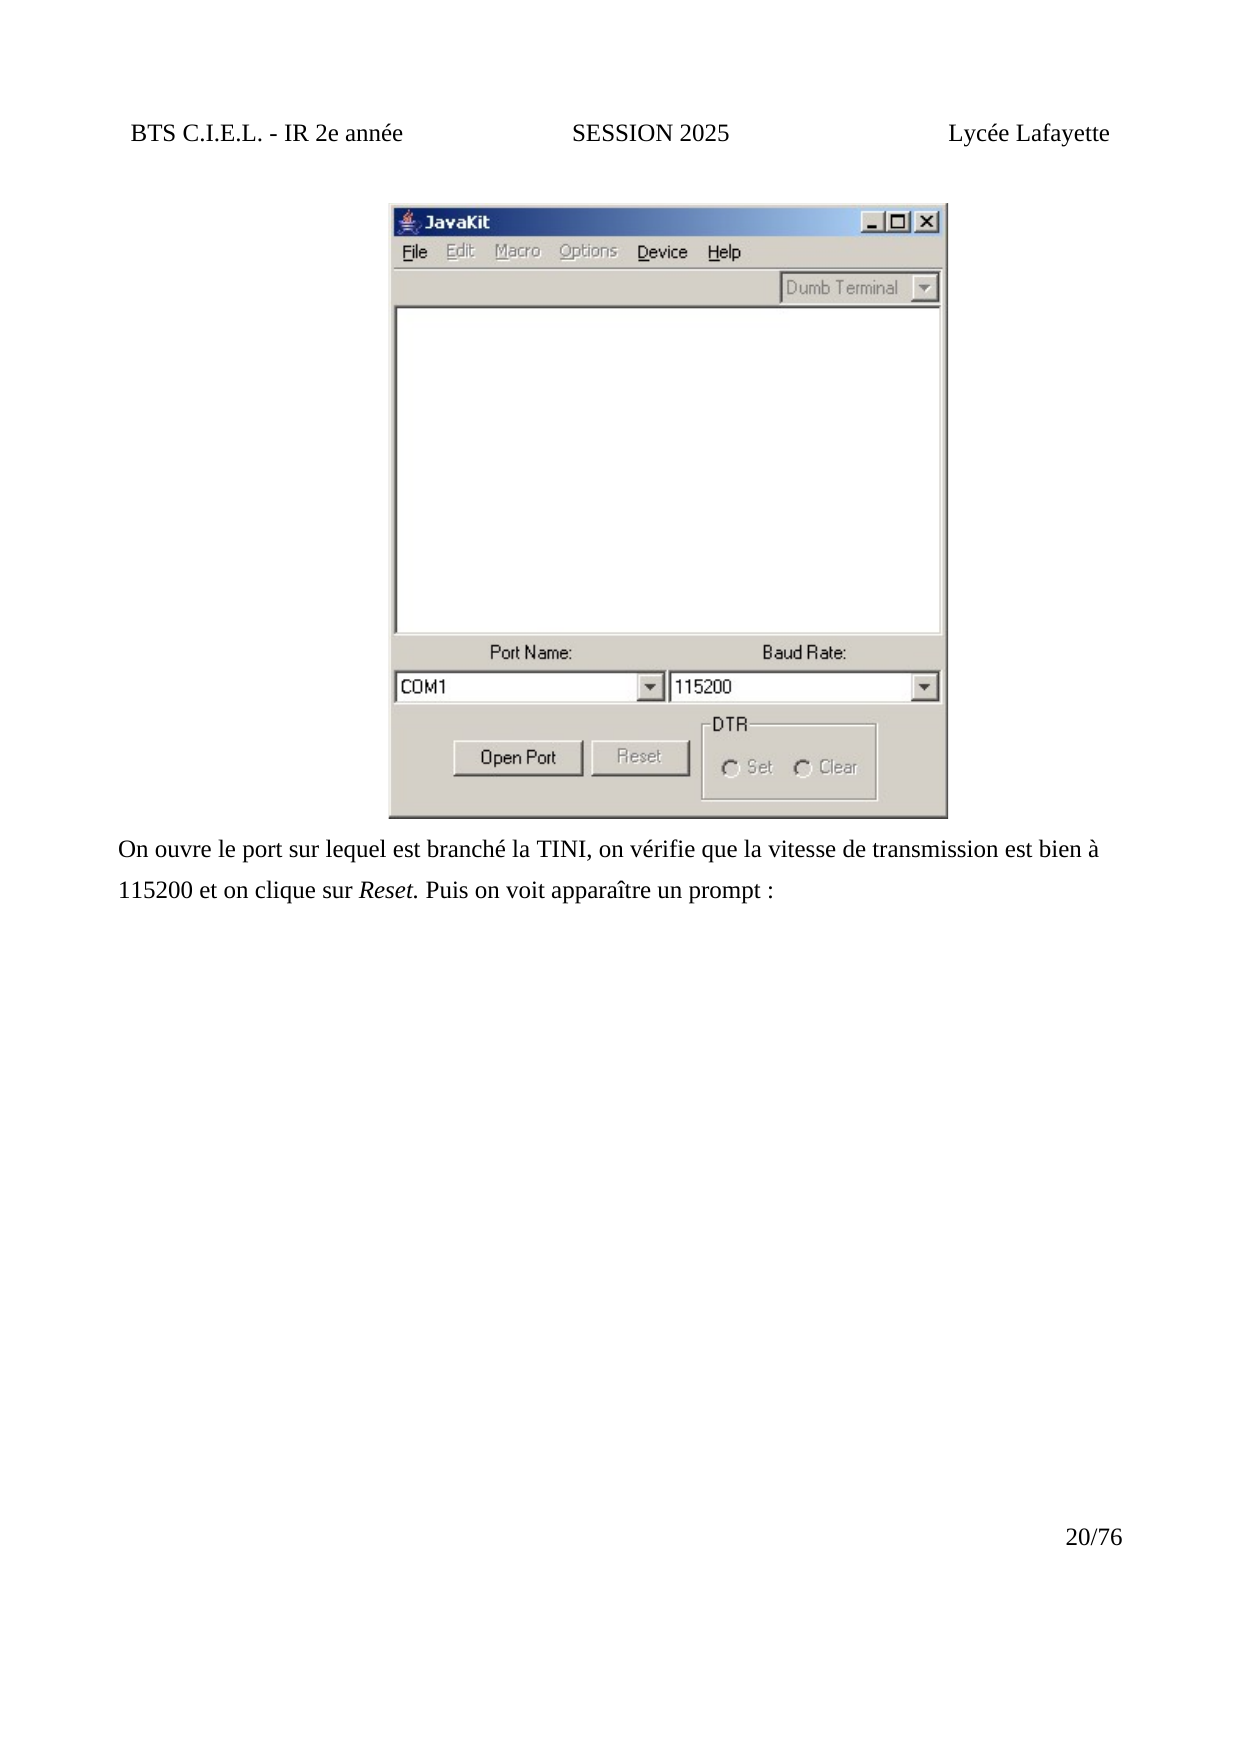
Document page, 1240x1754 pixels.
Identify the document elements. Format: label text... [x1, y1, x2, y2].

picture [388, 203, 949, 819]
text On ouvre le port sur lequel est branché la TINI, on vérifie que la vitesse de transmission est bien à 115200 et on clique sur Reset. Puis on voit apparaître un prompt : [118, 834, 1121, 904]
